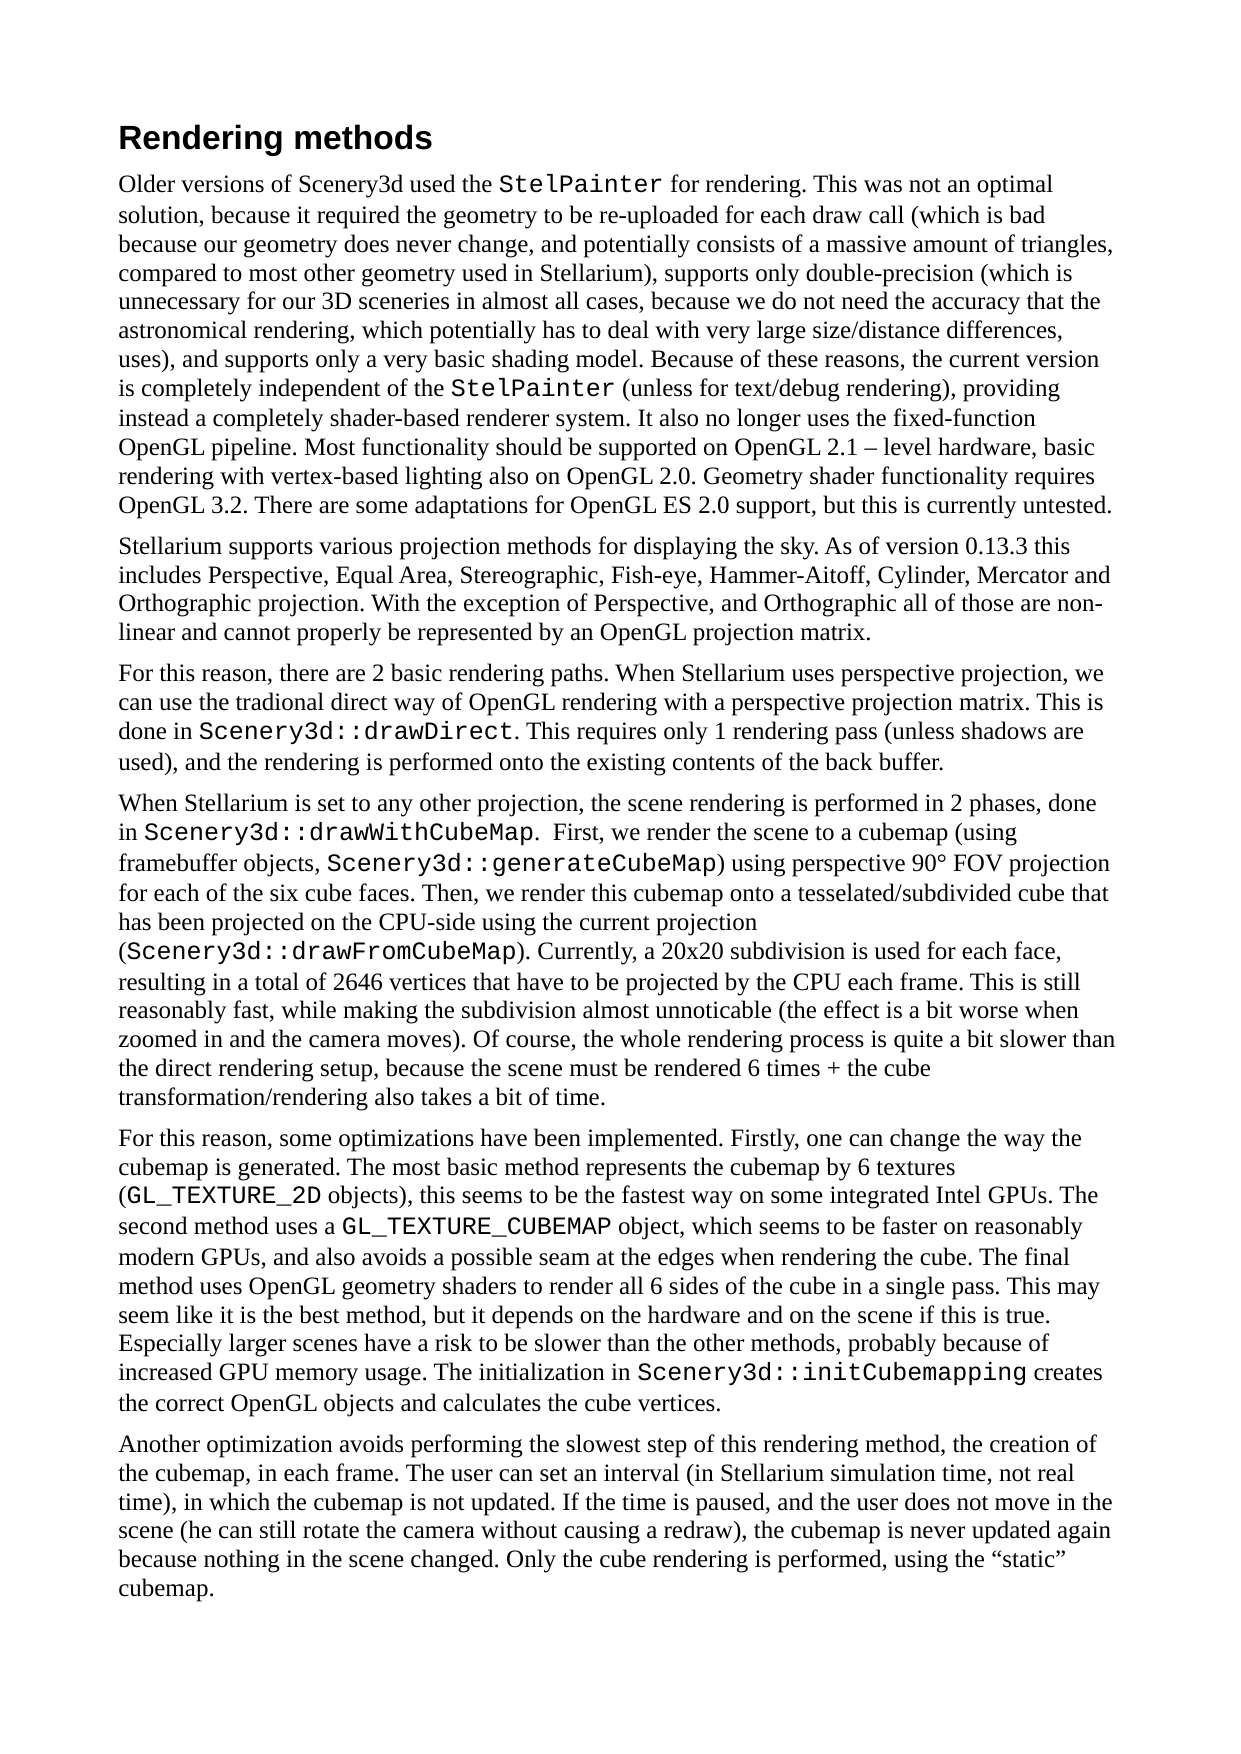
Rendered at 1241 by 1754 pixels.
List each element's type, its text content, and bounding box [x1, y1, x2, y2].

text For this reason, there are 2 basic rendering paths. When Stellarium uses perspective projection, we can use the tradional direct way of OpenGL rendering with a perspective projection matrix. This is done in Scenery3d::drawDirect. This requires only 1 rendering pass (unless shadows are used), and the rendering is performed onto the existing contents of the back buffer. [118, 658, 1122, 776]
text Older versions of Scenery3d used the StelPainter for rendering. This was not an optimal solution, because it required the geometry to be re-uploaded for each draw call (which is bad because our geometry does never change, and potentially consists of a massive amount of triangles, compared to most other geometry used in Stellarium), supports only double-precision (which is unnecessary for our 3D sceneries in almost all cases, because we do not need the accuracy that the astronomical rendering, which potentially has to deal with very large size/distance differences, uses), and supports only a very basic shading model. Because of these reasons, the current version is completely independent of the StelPainter (unless for text/debug rendering), providing instead a completely shader-based renderer system. It also no longer uses the fixed-function OpenGL pipeline. Most functionality should be supported on OpenGL 2.1 – level hardware, basic rendering with vertex-based lighting also on OpenGL 2.0. Geometry shader functionality requires OpenGL 3.2. There are some adaptations for OpenGL ES 2.0 support, but this is currently untested. [118, 169, 1122, 518]
subtitle Rendering methods [118, 118, 1122, 157]
text Another optimization avoids performing the slowest step of this rendering method, the creation of the cubemap, in each frame. The user can set an interval (in Stellarium simulation time, not real time), in which the cubemap is not updated. If the time is paused, and the user does not move in the scene (he can still rotate the camera without causing a redraw), the cubemap is never updated again because nothing in the scene changed. Only the cube rendering is performed, using the “static” cubemap. [118, 1429, 1122, 1602]
text Stellarium supports various projection methods for displaying the sky. As of version 0.13.3 this includes Perspective, Equal Area, Stereographic, Fish-eye, Hammer-Aitoff, Cylinder, Mercator and Orthographic projection. With the exception of Perspective, and Orthographic all of those are non-linear and cannot properly be represented by an OpenGL projection matrix. [118, 531, 1122, 646]
text For this reason, some optimizations have been implemented. Firstly, one can change the way the cubemap is generated. The most basic method represents the cubemap by 6 textures (GL_TEXTURE_2D objects), this seems to be the fastest way on some integrated Intel GPUs. The second method uses a GL_TEXTURE_CUBEMAP object, which seems to be faster on reasonably modern GPUs, and also avoids a possible seam at the edges when rendering the cube. The final method uses OpenGL geometry shaders to render all 6 sides of the cube in a single pass. This may seem like it is the best method, but it depends on the hardware and on the scene if this is true. Especially larger scenes have a risk to be slower than the other methods, probably because of increased GPU memory usage. The initialization in Scenery3d::initCubemapping creates the correct OpenGL objects and calculates the cube vertices. [118, 1123, 1122, 1417]
text When Stellarium is set to any other projection, the scene rendering is performed in 2 phases, done in Scenery3d::drawWithCubeMap. First, we render the scene to a cubemap (using framebuffer objects, Scenery3d::generateCubeMap) using perspective 90° FOV projection for each of the six cube faces. Then, we render this cubemap onto a tesselated/subdivided cube that has been projected on the CPU-side using the current projection (Scenery3d::drawFromCubeMap). Currently, a 20x20 subdivision is used for each face, resulting in a total of 2646 vertices that have to be projected by the CPU each frame. This is still reasonably fast, while making the subdivision almost unnoticable (the effect is a bit worse when zoomed in and the camera moves). Of course, the whole rendering process is quite a bit slower than the direct rendering setup, because the scene must be rendered 6 times + the cube transformation/rendering also takes a bit of time. [118, 788, 1122, 1111]
